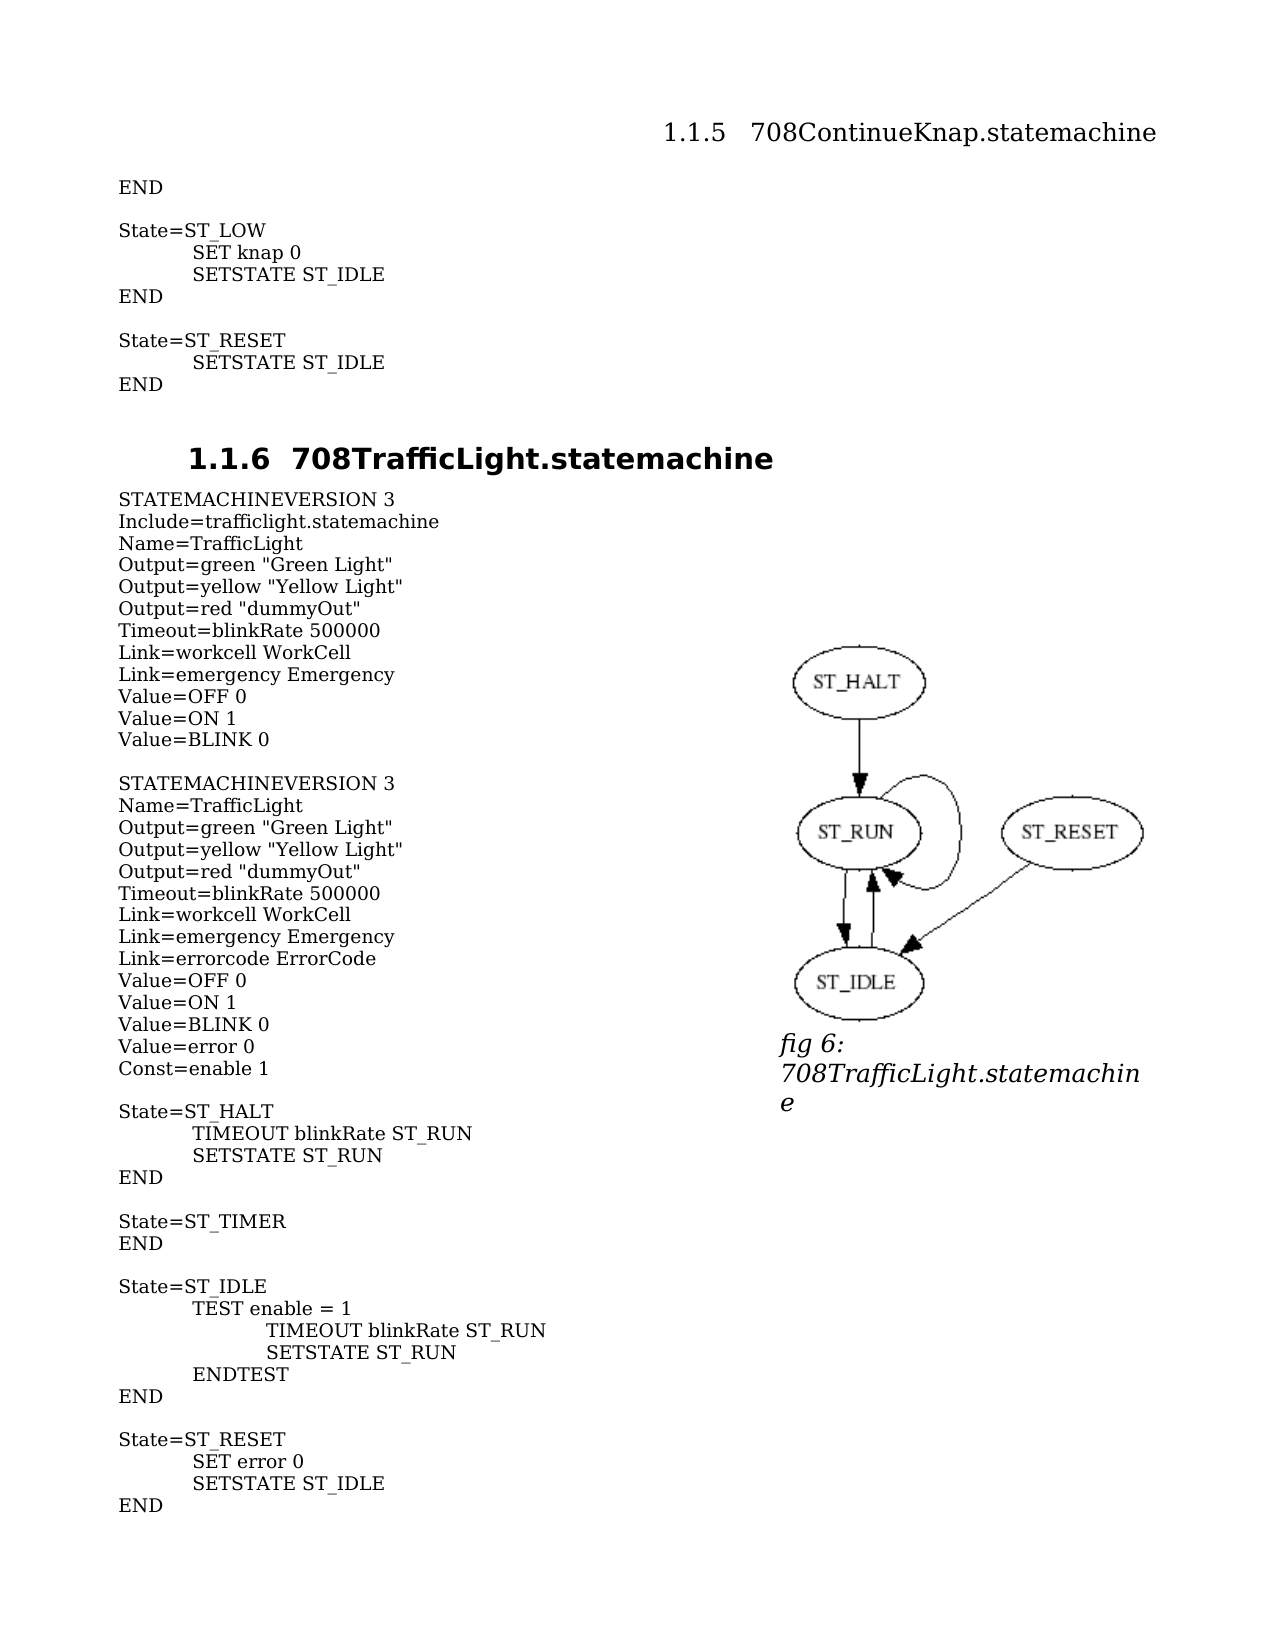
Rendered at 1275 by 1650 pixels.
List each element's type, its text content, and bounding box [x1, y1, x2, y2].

text fig 6: 708TrafficLight.statemachine [780, 1030, 1155, 1117]
text Name=TrafficLight [118, 795, 779, 817]
text TEST enable = 1 [118, 1298, 1157, 1320]
text Value=BLINK 0 [118, 1014, 780, 1036]
text SETSTATE ST_RUN [118, 1342, 1157, 1364]
text Value=error 0 [118, 1036, 780, 1058]
text END [118, 1167, 1157, 1189]
text State=ST_TIMER [118, 1211, 1157, 1233]
text Link=workcell WorkCell [118, 642, 779, 664]
text END [118, 1233, 1157, 1254]
text Const=enable 1 [118, 1058, 780, 1079]
text State=ST_IDLE [118, 1276, 1157, 1298]
text END [118, 1386, 1157, 1408]
text Value=ON 1 [118, 992, 779, 1014]
text Name=TrafficLight [118, 533, 1157, 554]
text SETSTATE ST_IDLE [118, 1473, 1157, 1495]
text END [118, 286, 1157, 308]
text Value=OFF 0 [118, 970, 779, 992]
text SET knap 0 [118, 242, 1157, 264]
text Value=ON 1 [118, 708, 779, 729]
text Link=emergency Emergency [118, 926, 779, 948]
text Value=BLINK 0 [118, 729, 779, 751]
text Output=green "Green Light" [118, 554, 1157, 576]
text Timeout=blinkRate 500000 [118, 620, 1157, 642]
text END [118, 177, 1157, 199]
text SETSTATE ST_IDLE [118, 264, 1157, 286]
text Value=OFF 0 [118, 686, 779, 708]
text TIMEOUT blinkRate ST_RUN [118, 1320, 1157, 1342]
text State=ST_HALT [118, 1101, 1157, 1123]
text SET error 0 [118, 1451, 1157, 1473]
text STATEMACHINEVERSION 3 [118, 773, 779, 795]
text SETSTATE ST_RUN [118, 1145, 1157, 1167]
picture [779, 634, 1155, 1030]
text STATEMACHINEVERSION 3 [118, 489, 1157, 511]
text State=ST_RESET [118, 1429, 1157, 1451]
text State=ST_RESET [118, 330, 1157, 352]
text Output=yellow "Yellow Light" [118, 576, 1157, 598]
text Link=errorcode ErrorCode [118, 948, 779, 970]
text Output=red "dummyOut" [118, 861, 779, 883]
text Link=workcell WorkCell [118, 904, 779, 926]
text Output=red "dummyOut" [118, 598, 1157, 620]
text Output=green "Green Light" [118, 817, 779, 839]
text Include=trafficlight.statemachine [118, 511, 1157, 533]
subtitle 708TrafficLight.statemachine [177, 442, 1157, 476]
text Output=yellow "Yellow Light" [118, 839, 779, 861]
text END [118, 1495, 1157, 1517]
text TIMEOUT blinkRate ST_RUN [118, 1123, 1157, 1145]
text SETSTATE ST_IDLE [118, 352, 1157, 374]
text ENDTEST [118, 1364, 1157, 1386]
text Link=emergency Emergency [118, 664, 779, 686]
text Timeout=blinkRate 500000 [118, 883, 779, 904]
text State=ST_LOW [118, 221, 1157, 242]
text END [118, 374, 1157, 396]
